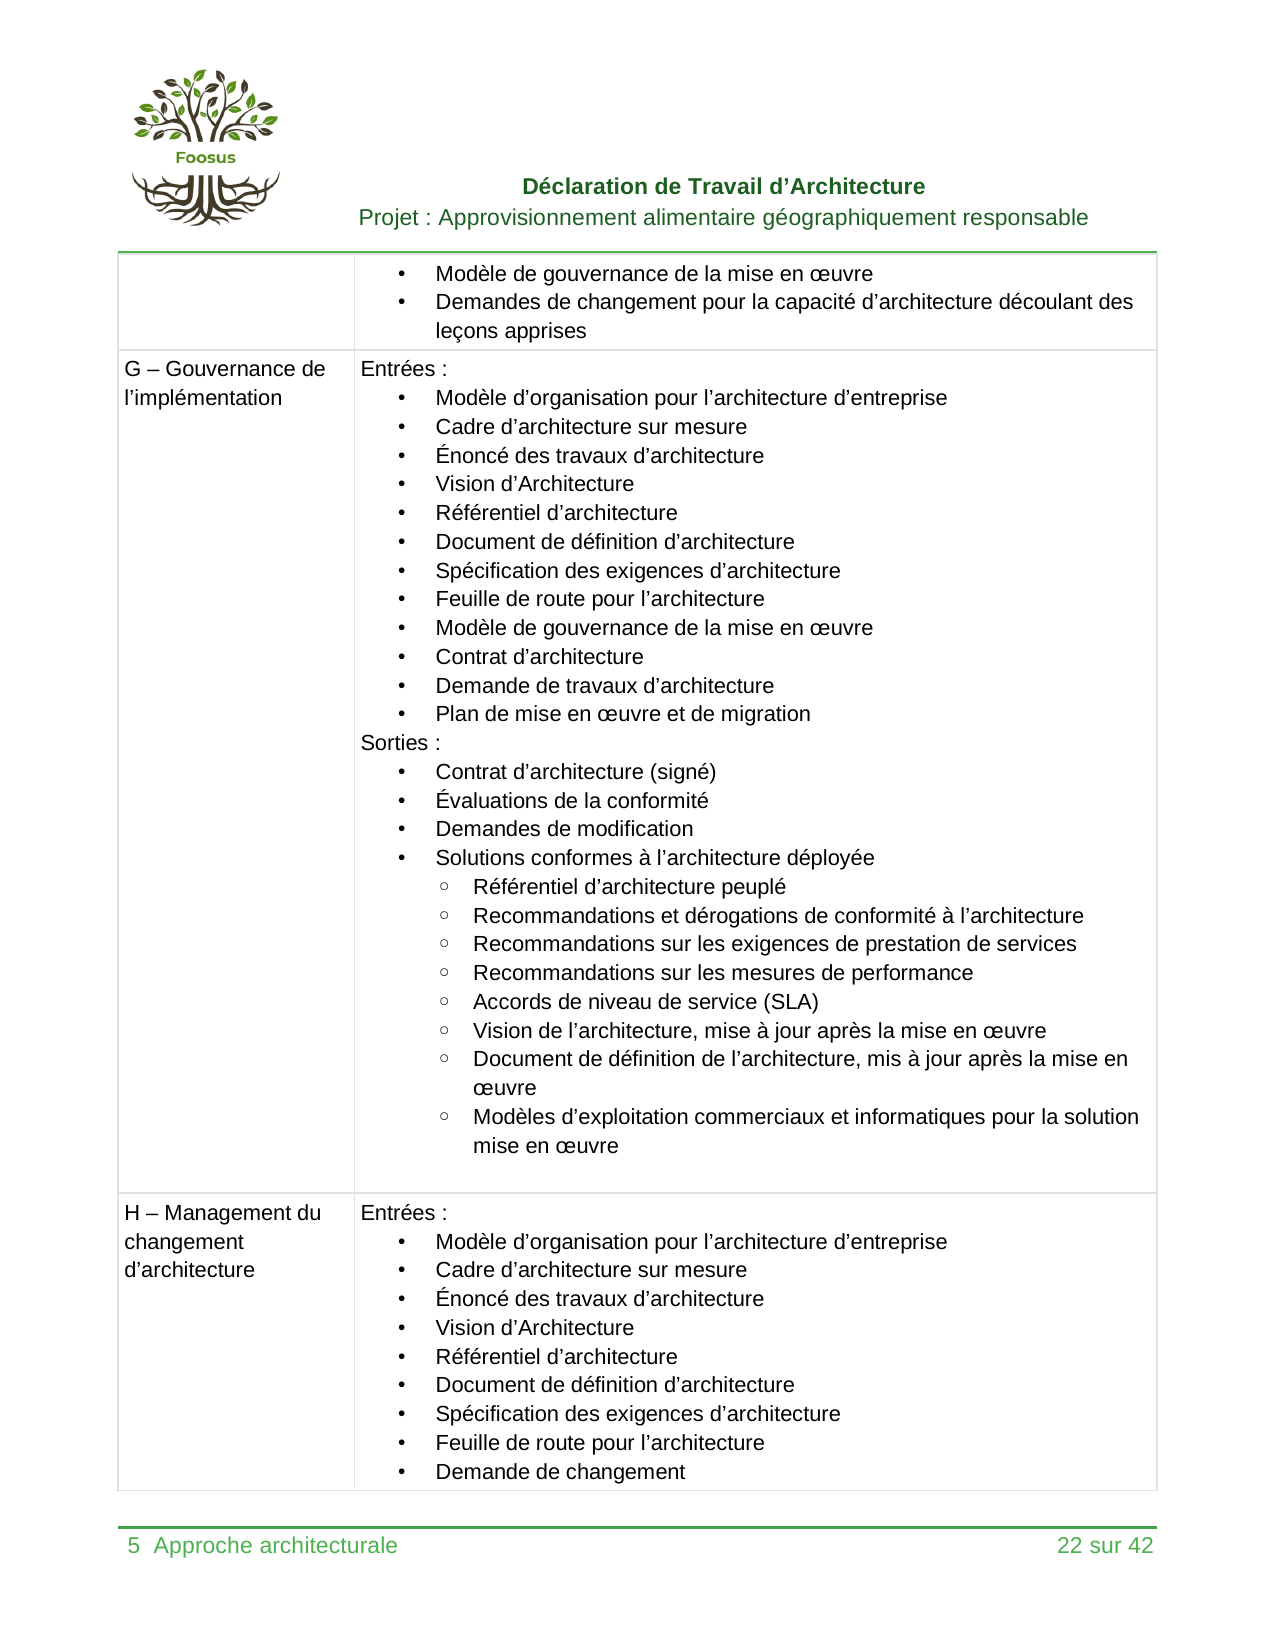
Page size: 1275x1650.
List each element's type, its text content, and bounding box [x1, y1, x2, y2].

table_cell Entrées : Modèle d’organisation pour l’architecture d’entreprise Cadre d’architecture sur mesure Énoncé des travaux d’architecture Vision d’Architecture Référentiel d’architecture Document de définition d’architecture Spécification des exigences d’architecture Feuille de route pour l’architecture Modèle de gouvernance de la mise en œuvre Contrat d’architecture Demande de travaux d’architecture Plan de mise en œuvre et de migration Sorties : Contrat d’architecture (signé) Évaluations de la conformité Demandes de modification Solutions conformes à l’architecture déployée Référentiel d’architecture peuplé Recommandations et dérogations de conformité à l’architecture Recommandations sur les exigences de prestation de services Recommandations sur les mesures de performance Accords de niveau de service (SLA) Vision de l’architecture, mise à jour après la mise en œuvre Document de définition de l’architecture, mis à jour après la mise en œuvre Modèles d’exploitation commerciaux et informatiques pour la solution mise en œuvre [355, 351, 1156, 1192]
picture [123, 64, 288, 231]
table_cell Entrées : Modèle d’organisation pour l’architecture d’entreprise Cadre d’architecture sur mesure Énoncé des travaux d’architecture Vision d’Architecture Référentiel d’architecture Document de définition d’architecture Spécification des exigences d’architecture Feuille de route pour l’architecture Demande de changement Demande de modification à partir des enseignements tirés Modèle de gouvernance de la mise en œuvre Contrat d’architecture (signé) Évaluations de la conformité Plan de mise en œuvre et de migration Sorties : Mises à jour de l’architecture Modifications du cadre et des principes de l’architecture Nouvelle Demande de Travaux d’Architecture, pour passer à un autre cycle Énoncé des travaux d’architecture, mis à jour si nécessaire Contrat d’Architecture, mis à jour si nécessaire Évaluations de la conformité, mises à jour si nécessaire [355, 1194, 1156, 1489]
table_cell H – Management du changement d’architecture [119, 1194, 354, 1489]
table_cell G – Gouvernance de l’implémentation [119, 351, 354, 1192]
table_cell Entrées : Modèle d’organisation pour l’architecture d’entreprise Modèles et cadres de gouvernance Cadre d’architecture sur mesure Énoncé des travaux d’architecture Vision d’Architecture Référentiel d’architecture Projet de document de définition d’architecture Projet de spécification des exigences d’architecture Demandes de changement pour les programmes et projets commerciaux existants Feuille de route de l’architecture Évaluation des capacités Plan de mise en œuvre et de migration Sorties : Plan de mise en œuvre et de migration Document de définition d’architecture finalisé Spécification des exigences d’architecture finalisée Feuille de route d’architecture finalisée Demandes de travaux d’architecture Modèle de gouvernance de la mise en œuvre Demandes de changement pour la capacité d’architecture découlant des leçons apprises [355, 255, 1156, 349]
table_cell [119, 255, 354, 349]
